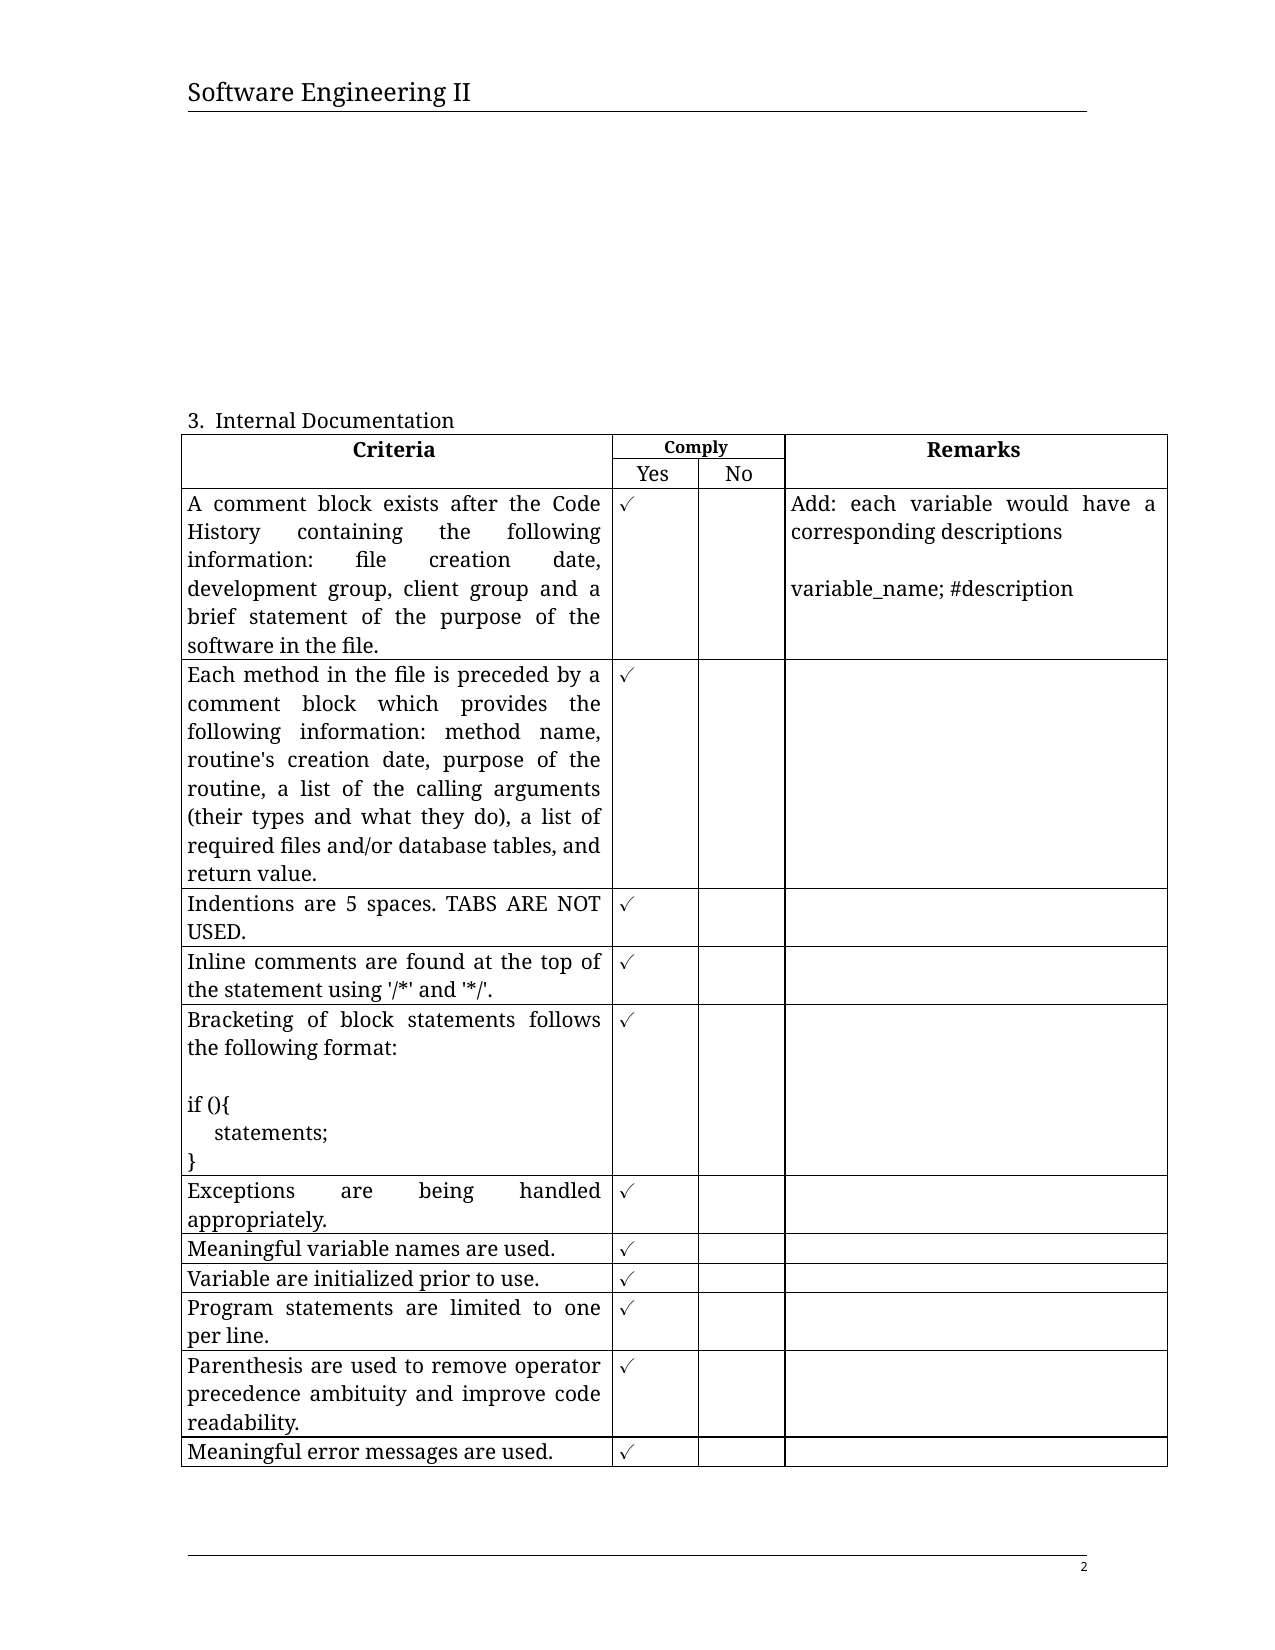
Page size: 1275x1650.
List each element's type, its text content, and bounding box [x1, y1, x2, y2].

table_cell [699, 1005, 784, 1175]
table_cell ✓ [613, 1234, 698, 1263]
table_cell ✓ [613, 489, 698, 659]
table_cell Indentions are 5 spaces. TABS ARE NOT USED. [182, 889, 612, 946]
table_cell ✓ [613, 1176, 698, 1233]
table_cell [786, 1005, 1167, 1175]
table_cell [699, 1234, 784, 1263]
table_cell [699, 489, 784, 659]
table_cell Add: each variable would have a corresponding descriptions variable_name; #description [786, 489, 1167, 659]
table_cell Meaningful variable names are used. [182, 1234, 612, 1263]
table_cell A comment block exists after the Code History containing the following information: file creation date, development group, client group and a brief statement of the purpose of the software in the file. [182, 489, 612, 659]
table_cell [699, 1351, 784, 1436]
table_cell [786, 1293, 1167, 1350]
table_cell ✓ [613, 1005, 698, 1175]
table_cell Bracketing of block statements follows the following format: if (){ statements; } [182, 1005, 612, 1175]
table_cell Program statements are limited to one per line. [182, 1293, 612, 1350]
table_cell [786, 1234, 1167, 1263]
table_cell [786, 889, 1167, 946]
table_cell ✓ [613, 1438, 698, 1466]
table_cell Exceptions are being handled appropriately. [182, 1176, 612, 1233]
table_cell No [699, 459, 784, 488]
table_cell ✓ [613, 660, 698, 888]
table_cell [786, 1438, 1167, 1466]
table_cell [699, 1438, 784, 1466]
table_header Comply [613, 435, 784, 458]
table_cell Parenthesis are used to remove operator precedence ambituity and improve code readability. [182, 1351, 612, 1436]
table_cell [699, 1264, 784, 1292]
table_cell Variable are initialized prior to use. [182, 1264, 612, 1292]
table_cell [786, 660, 1167, 888]
table_cell [699, 889, 784, 946]
text 3. Internal Documentation [187, 406, 1087, 434]
table_cell [786, 1351, 1167, 1436]
table_cell [699, 1293, 784, 1350]
table_cell Inline comments are found at the top of the statement using '/*' and '*/'. [182, 947, 612, 1004]
table_cell ✓ [613, 1351, 698, 1436]
table_header Remarks [786, 435, 1167, 488]
table_cell [699, 947, 784, 1004]
table_cell ✓ [613, 1293, 698, 1350]
table_cell [786, 947, 1167, 1004]
table_cell Each method in the file is preceded by a comment block which provides the following information: method name, routine's creation date, purpose of the routine, a list of the calling arguments (their types and what they do), a list of required files and/or database tables, and return value. [182, 660, 612, 888]
table_cell Yes [613, 459, 698, 488]
table_header Criteria [182, 435, 612, 488]
table_cell [786, 1176, 1167, 1233]
table_cell [699, 660, 784, 888]
table_cell ✓ [613, 889, 698, 946]
table_cell Meaningful error messages are used. [182, 1438, 612, 1466]
table_cell [786, 1264, 1167, 1292]
table_cell [699, 1176, 784, 1233]
table_cell ✓ [613, 1264, 698, 1292]
table_cell ✓ [613, 947, 698, 1004]
